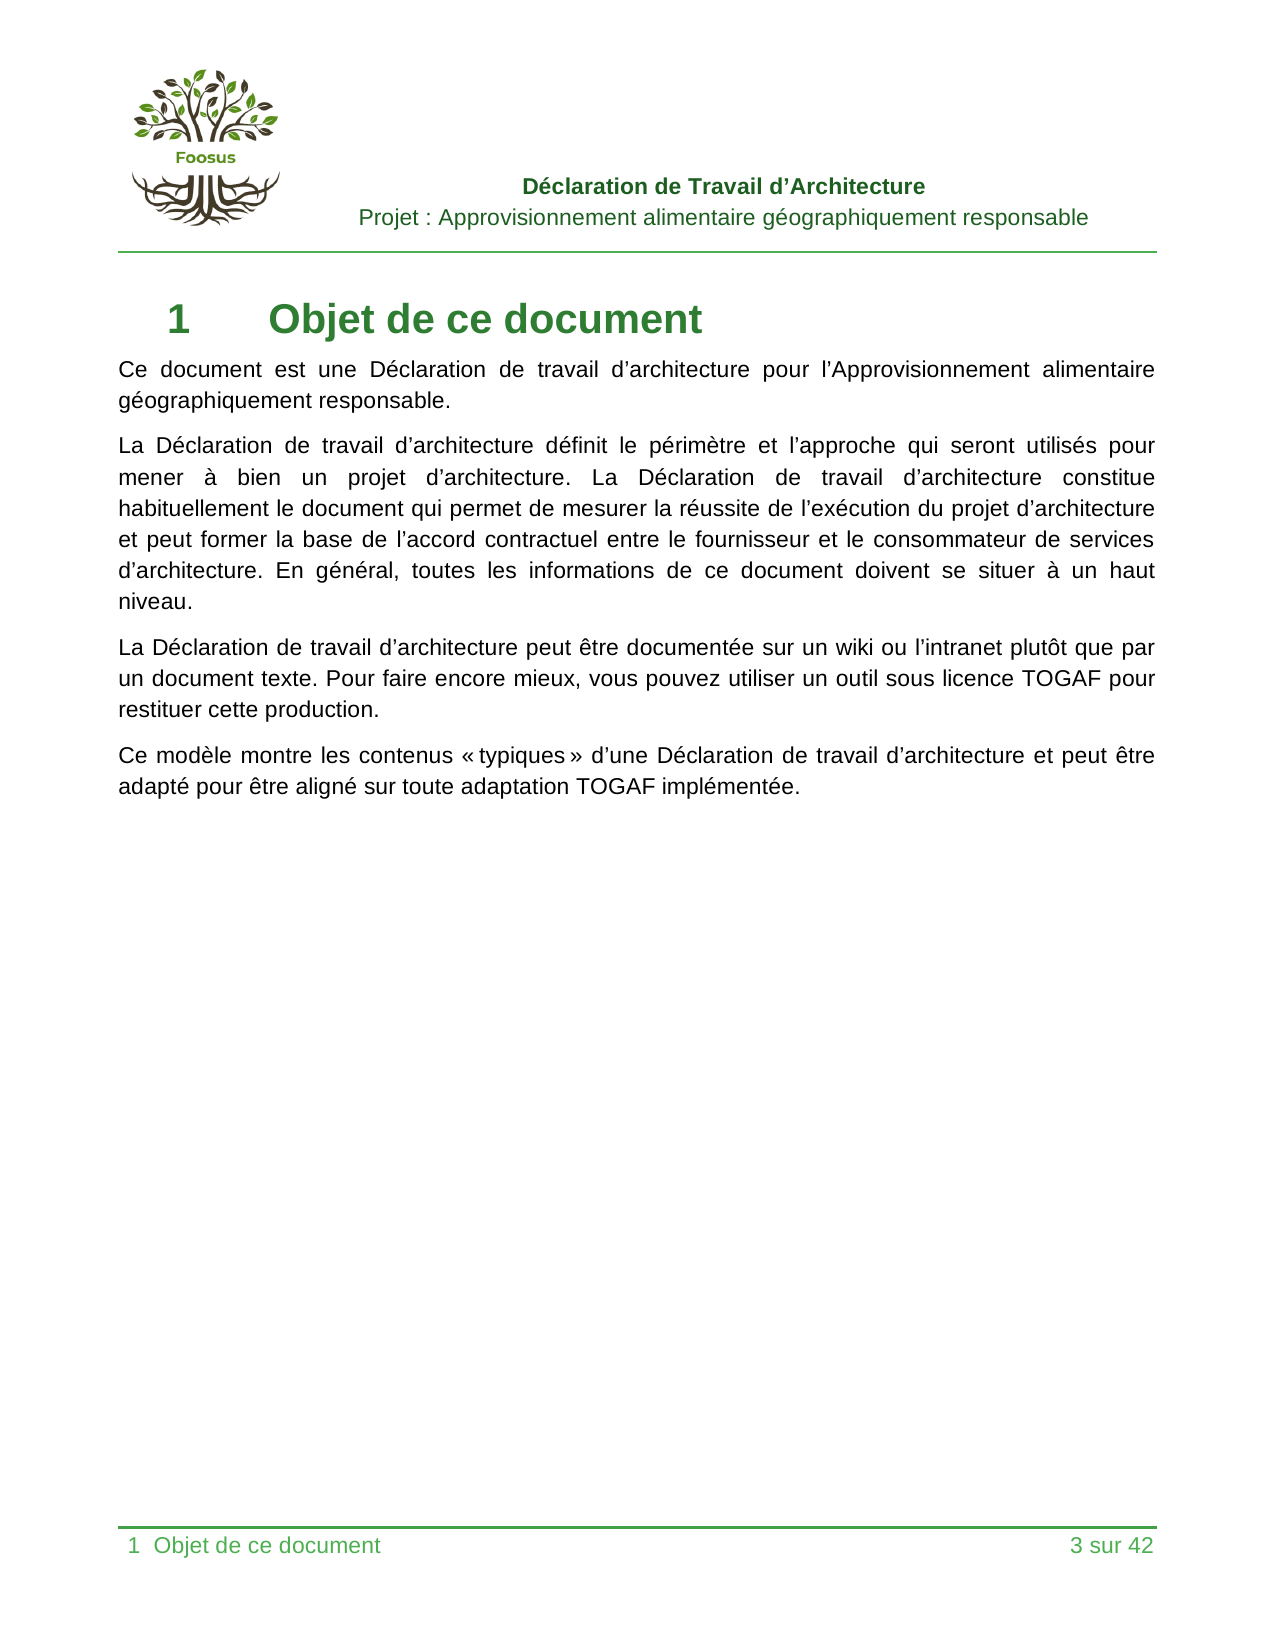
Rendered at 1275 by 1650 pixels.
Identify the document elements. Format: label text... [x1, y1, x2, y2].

picture [123, 64, 288, 231]
text Ce document est une Déclaration de travail d’architecture pour l’Approvisionnement alimentaire géographiquement responsable. [118, 355, 1157, 413]
subtitle Objet de ce document [155, 294, 1157, 342]
text La Déclaration de travail d’architecture définit le périmètre et l’approche qui seront utilisés pour mener à bien un projet d’architecture. La Déclaration de travail d’architecture constitue habituellement le document qui permet de mesurer la réussite de l’exécution du projet d’architecture et peut former la base de l’accord contractuel entre le fournisseur et le consommateur de services d’architecture. En général, toutes les informations de ce document doivent se situer à un haut niveau. [118, 432, 1157, 615]
text La Déclaration de travail d’architecture peut être documentée sur un wiki ou l’intranet plutôt que par un document texte. Pour faire encore mieux, vous pouvez utiliser un outil sous licence TOGAF pour restituer cette production. [118, 633, 1157, 723]
text Ce modèle montre les contenus « typiques » d’une Déclaration de travail d’architecture et peut être adapté pour être aligné sur toute adaptation TOGAF implémentée. [118, 741, 1157, 799]
